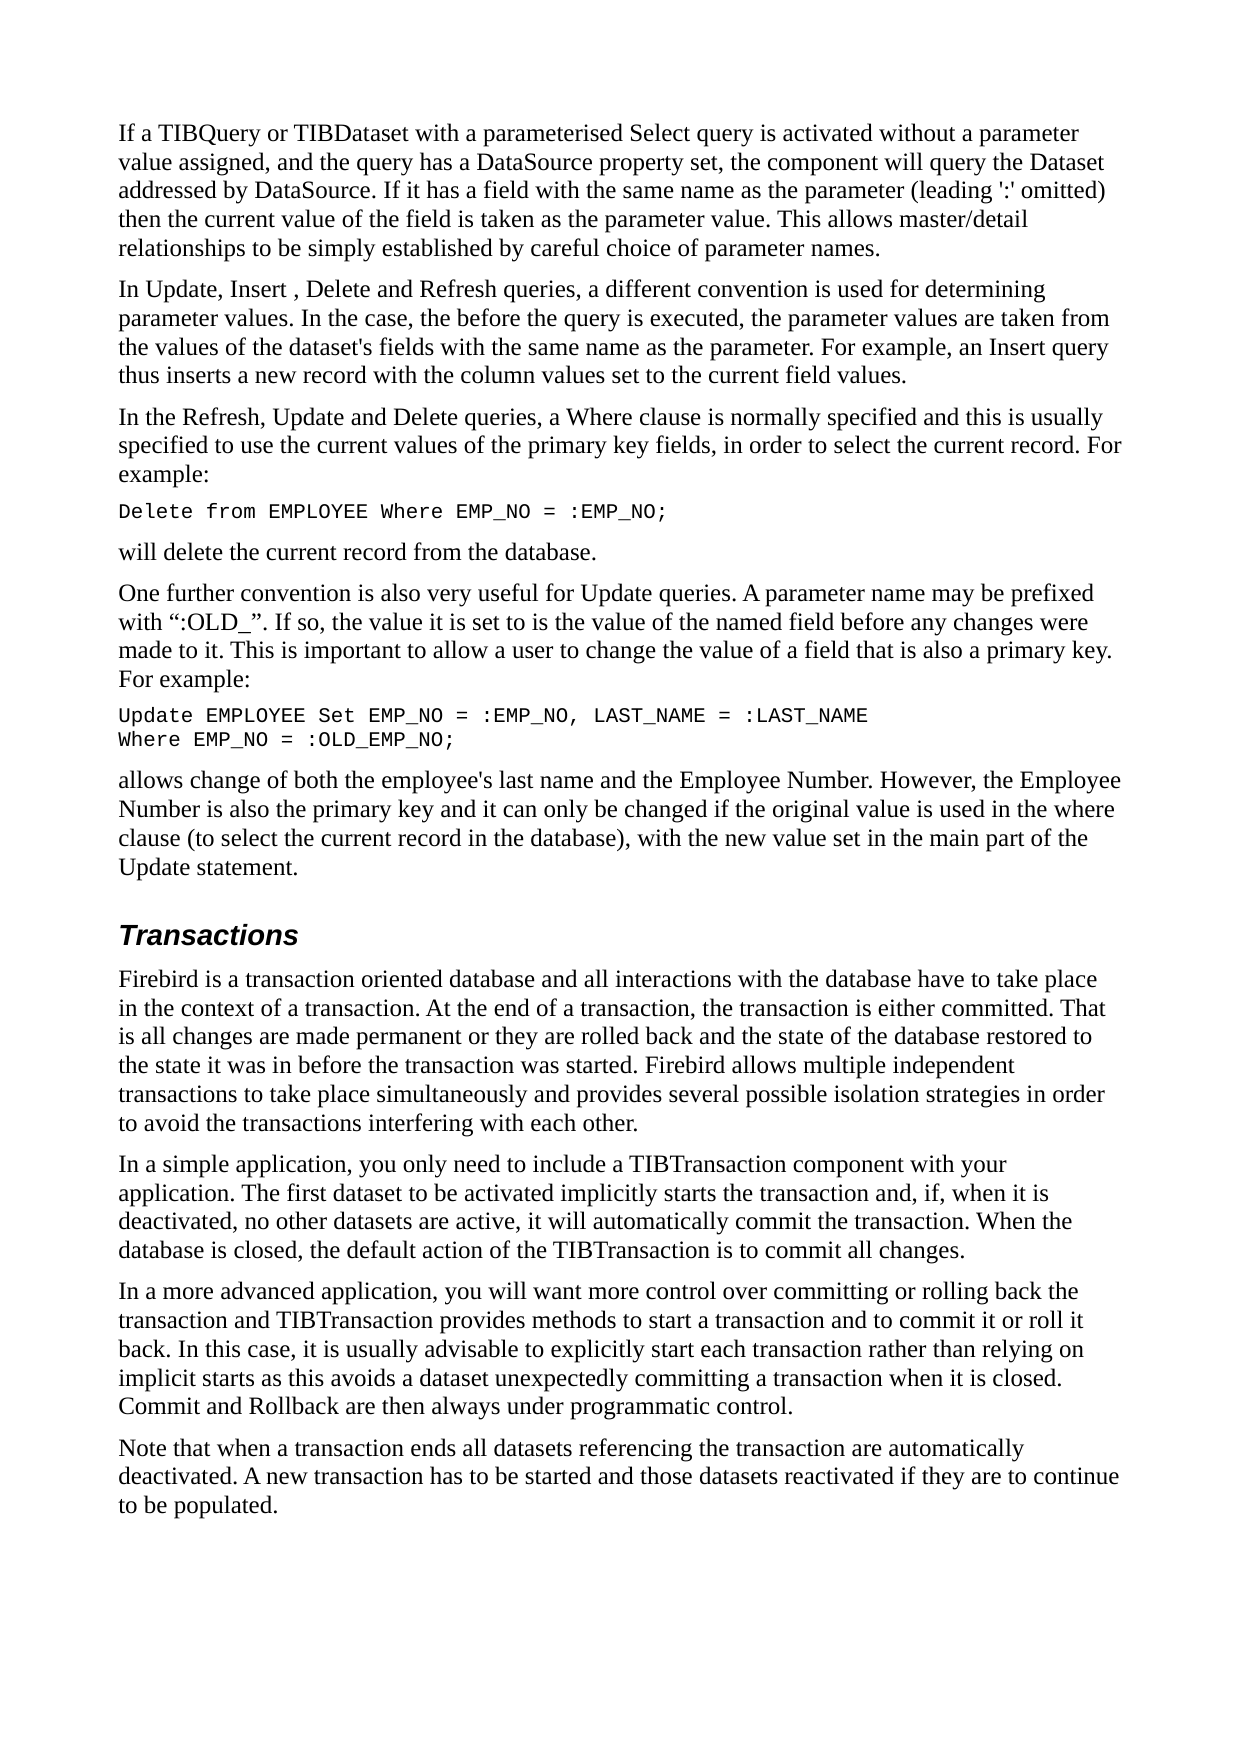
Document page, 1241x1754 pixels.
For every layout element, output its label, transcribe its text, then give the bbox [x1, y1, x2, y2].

text Firebird is a transaction oriented database and all interactions with the database have to take place in the context of a transaction. At the end of a transaction, the transaction is either committed. That is all changes are made permanent or they are rolled back and the state of the database restored to the state it was in before the transaction was started. Firebird allows multiple independent transactions to take place simultaneously and provides several possible isolation strategies in order to avoid the transactions interfering with each other. [118, 964, 1122, 1136]
text One further convention is also very useful for Update queries. A parameter name may be prefixed with “:OLD_”. If so, the value it is set to is the value of the named field before any changes were made to it. This is important to allow a user to change the value of a field that is also a primary key. For example: [118, 578, 1122, 693]
text In a simple application, you only need to include a TIBTransaction component with your application. The first dataset to be activated implicitly starts the transaction and, if, when it is deactivated, no other datasets are active, it will automatically commit the transaction. When the database is closed, the default action of the TIBTransaction is to commit all changes. [118, 1149, 1122, 1264]
text Update EMPLOYEE Set EMP_NO = :EMP_NO, LAST_NAME = :LAST_NAME Where EMP_NO = :OLD_EMP_NO; [118, 706, 1122, 753]
text In a more advanced application, you will want more control over committing or rolling back the transaction and TIBTransaction provides methods to start a transaction and to commit it or roll it back. In this case, it is usually advisable to explicitly start each transaction rather than relying on implicit starts as this avoids a dataset unexpectedly committing a transaction when it is closed. Commit and Rollback are then always under programmatic control. [118, 1276, 1122, 1420]
subtitle Transactions [118, 918, 1122, 951]
text will delete the current record from the database. [118, 537, 1122, 566]
text Delete from EMPLOYEE Where EMP_NO = :EMP_NO; [118, 501, 1122, 524]
text In Update, Insert , Delete and Refresh queries, a different convention is used for determining parameter values. In the case, the before the query is executed, the parameter values are taken from the values of the dataset's fields with the same name as the parameter. For example, an Insert query thus inserts a new record with the column values set to the current field values. [118, 274, 1122, 389]
text Note that when a transaction ends all datasets referencing the transaction are automatically deactivated. A new transaction has to be started and those datasets reactivated if they are to continue to be populated. [118, 1433, 1122, 1519]
text allows change of both the employee's last name and the Employee Number. However, the Employee Number is also the primary key and it can only be changed if the original value is used in the where clause (to select the current record in the database), with the new value set in the main part of the Update statement. [118, 765, 1122, 880]
text In the Refresh, Update and Delete queries, a Where clause is normally specified and this is usually specified to use the current values of the primary key fields, in order to select the current record. For example: [118, 402, 1122, 488]
text If a TIBQuery or TIBDataset with a parameterised Select query is activated without a parameter value assigned, and the query has a DataSource property set, the component will query the Dataset addressed by DataSource. If it has a field with the same name as the parameter (leading ':' omitted) then the current value of the field is taken as the parameter value. This allows master/detail relationships to be simply established by careful choice of parameter names. [118, 118, 1122, 262]
